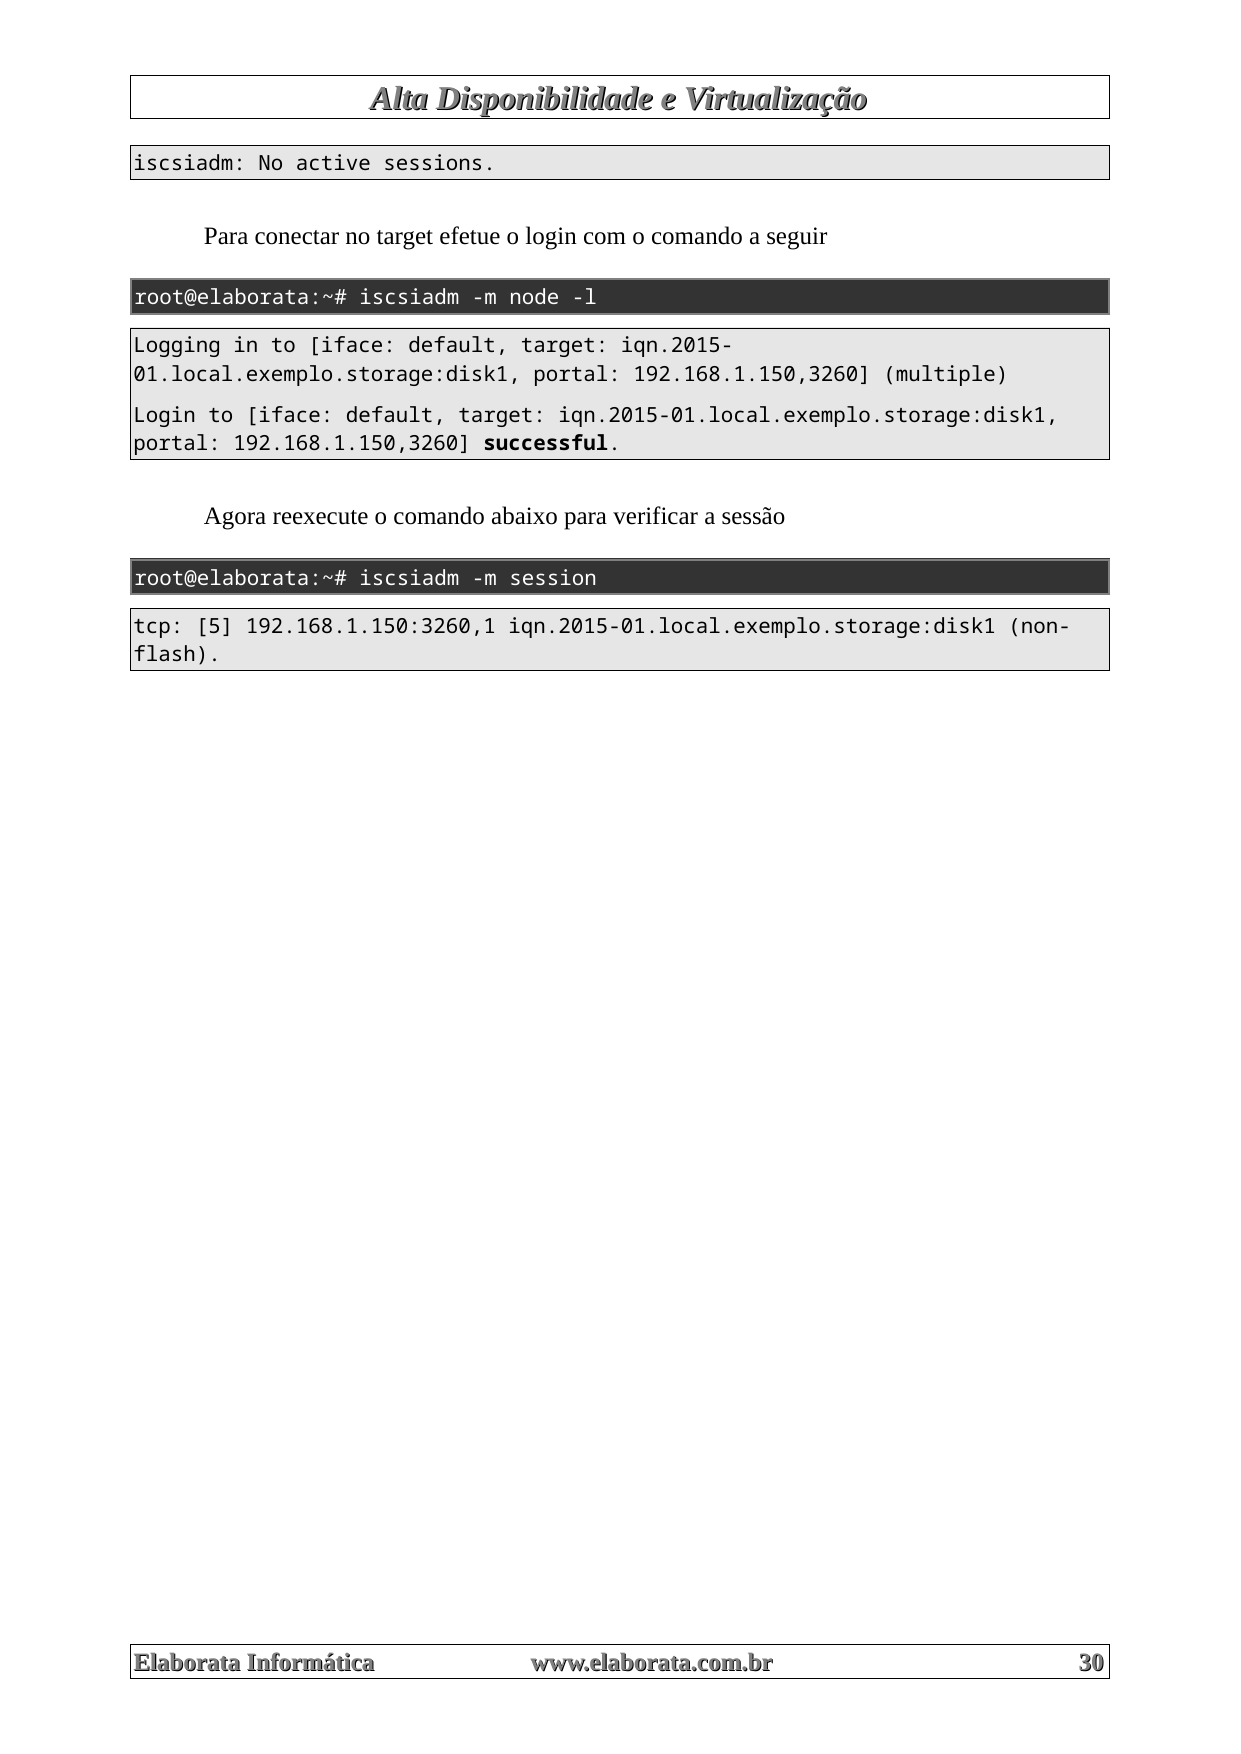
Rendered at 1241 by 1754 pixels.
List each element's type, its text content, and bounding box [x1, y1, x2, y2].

text root@elaborata:~# iscsiadm -m node -l [132, 280, 1108, 313]
text Login to [iface: default, target: iqn.2015-01.local.exemplo.storage:disk1, portal: 192.168.1.150,3260] successful. [131, 397, 1109, 459]
text tcp: [5] 192.168.1.150:3260,1 iqn.2015-01.local.exemplo.storage:disk1 (non-flash). [131, 609, 1109, 670]
text Agora reexecute o comando abaixo para verificar a sessão [130, 501, 1110, 530]
text iscsiadm: No active sessions. [131, 146, 1109, 179]
text Para conectar no target efetue o login com o comando a seguir [130, 221, 1110, 249]
text root@elaborata:~# iscsiadm -m session [132, 561, 1108, 593]
text Logging in to [iface: default, target: iqn.2015-01.local.exemplo.storage:disk1, portal: 192.168.1.150,3260] (multiple) [131, 329, 1109, 387]
